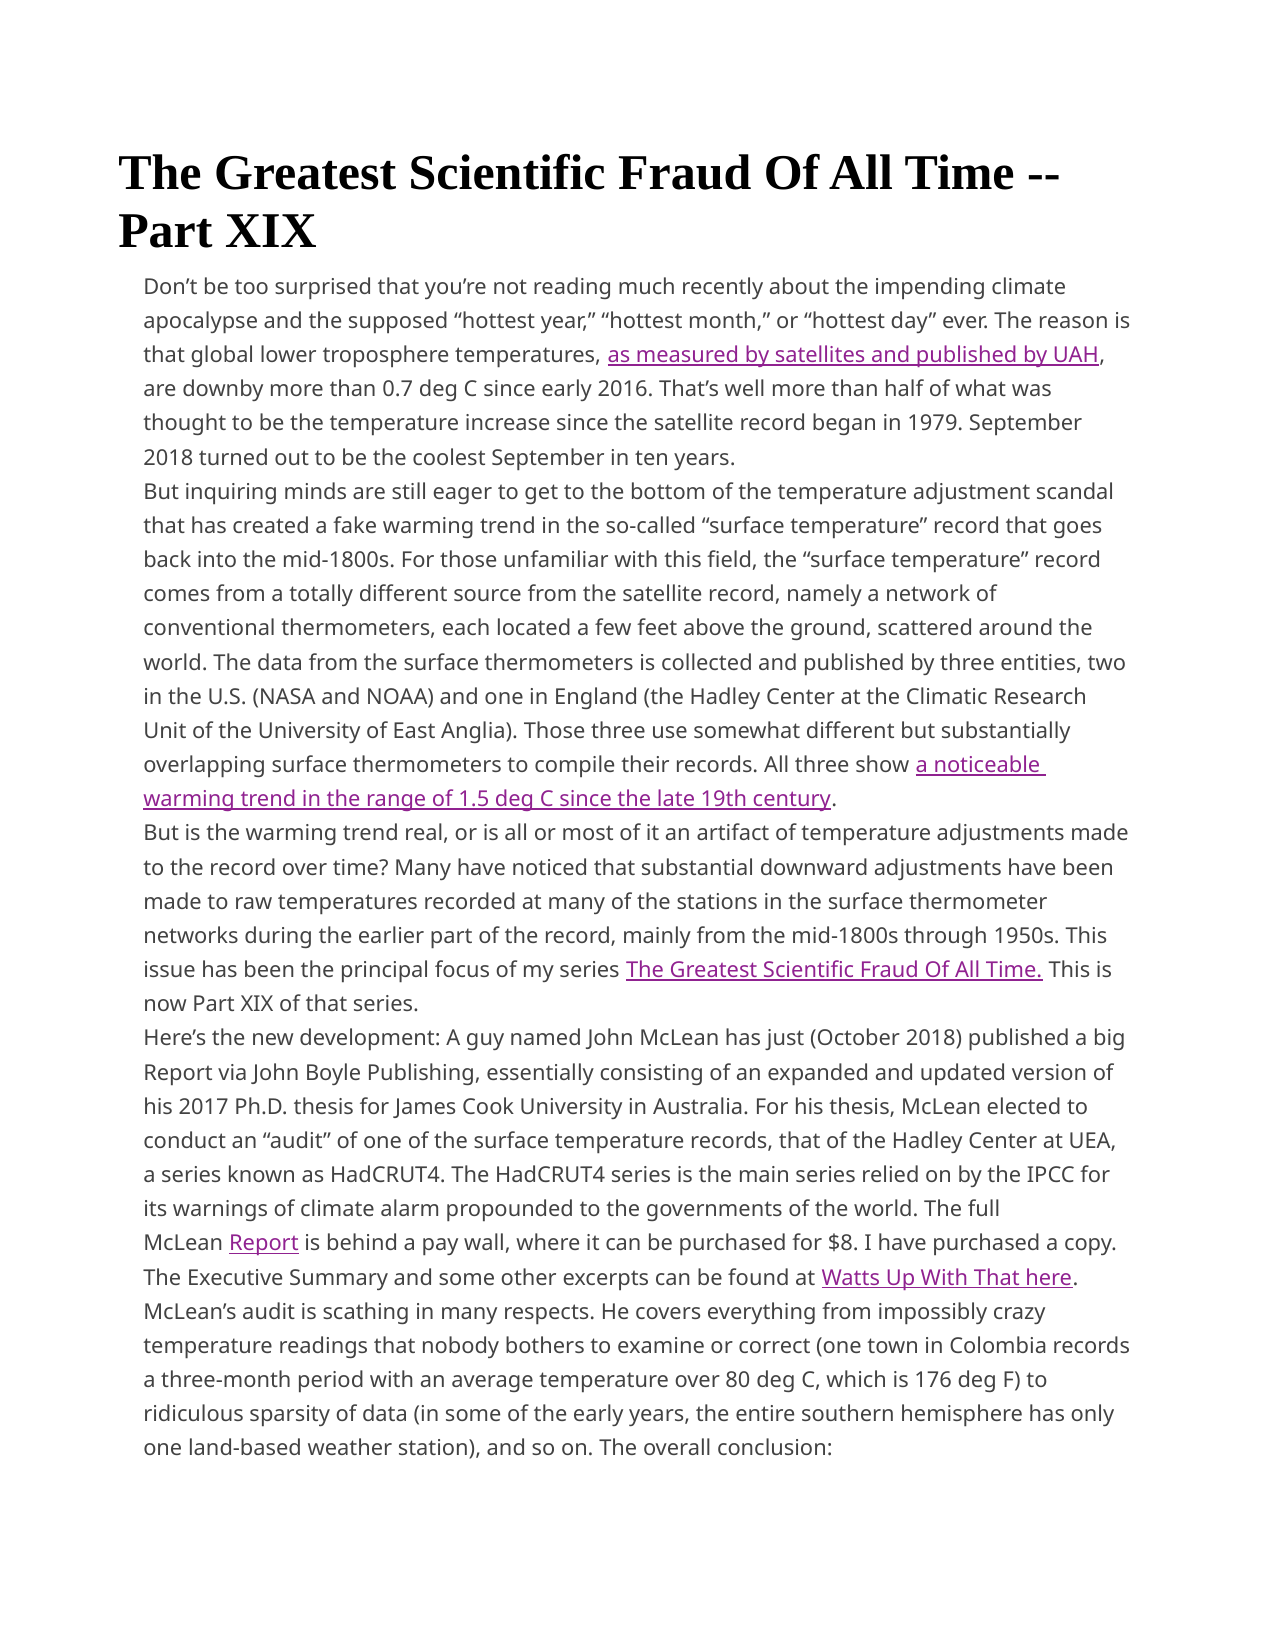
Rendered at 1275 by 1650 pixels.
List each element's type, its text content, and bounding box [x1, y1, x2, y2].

text Don’t be too surprised that you’re not reading much recently about the impending climate apocalypse and the supposed “hottest year,” “hottest month,” or “hottest day” ever. The reason is that global lower troposphere temperatures, as measured by satellites and published by UAH, are downby more than 0.7 deg C since early 2016. That’s well more than half of what was thought to be the temperature increase since the satellite record began in 1979. September 2018 turned out to be the coolest September in ten years. [143, 271, 1132, 471]
text Here’s the new development: A guy named John McLean has just (October 2018) published a big Report via John Boyle Publishing, essentially consisting of an expanded and updated version of his 2017 Ph.D. thesis for James Cook University in Australia. For his thesis, McLean elected to conduct an “audit” of one of the surface temperature records, that of the Hadley Center at UEA, a series known as HadCRUT4. The HadCRUT4 series is the main series relied on by the IPCC for its warnings of climate alarm propounded to the governments of the world. The full McLean Report is behind a pay wall, where it can be purchased for $8. I have purchased a copy. The Executive Summary and some other excerpts can be found at Watts Up With That here. [143, 1022, 1132, 1291]
subtitle The Greatest Scientific Fraud Of All Time -- Part XIX [118, 143, 1157, 258]
text McLean’s audit is scathing in many respects. He covers everything from impossibly crazy temperature readings that nobody bothers to examine or correct (one town in Colombia records a three-month period with an average temperature over 80 deg C, which is 176 deg F) to ridiculous sparsity of data (in some of the early years, the entire southern hemisphere has only one land-based weather station), and so on. The overall conclusion: [143, 1296, 1132, 1462]
text But is the warming trend real, or is all or most of it an artifact of temperature adjustments made to the record over time? Many have noticed that substantial downward adjustments have been made to raw temperatures recorded at many of the stations in the surface thermometer networks during the earlier part of the record, mainly from the mid-1800s through 1950s. This issue has been the principal focus of my series The Greatest Scientific Fraud Of All Time. This is now Part XIX of that series. [143, 817, 1132, 1018]
text But inquiring minds are still eager to get to the bottom of the temperature adjustment scandal that has created a fake warming trend in the so-called “surface temperature” record that goes back into the mid-1800s. For those unfamiliar with this field, the “surface temperature” record comes from a totally different source from the satellite record, namely a network of conventional thermometers, each located a few feet above the ground, scattered around the world. The data from the surface thermometers is collected and published by three entities, two in the U.S. (NASA and NOAA) and one in England (the Hadley Center at the Climatic Research Unit of the University of East Anglia). Those three use somewhat different but substantially overlapping surface thermometers to compile their records. All three show a noticeable warming trend in the range of 1.5 deg C since the late 19th century. [143, 476, 1132, 813]
